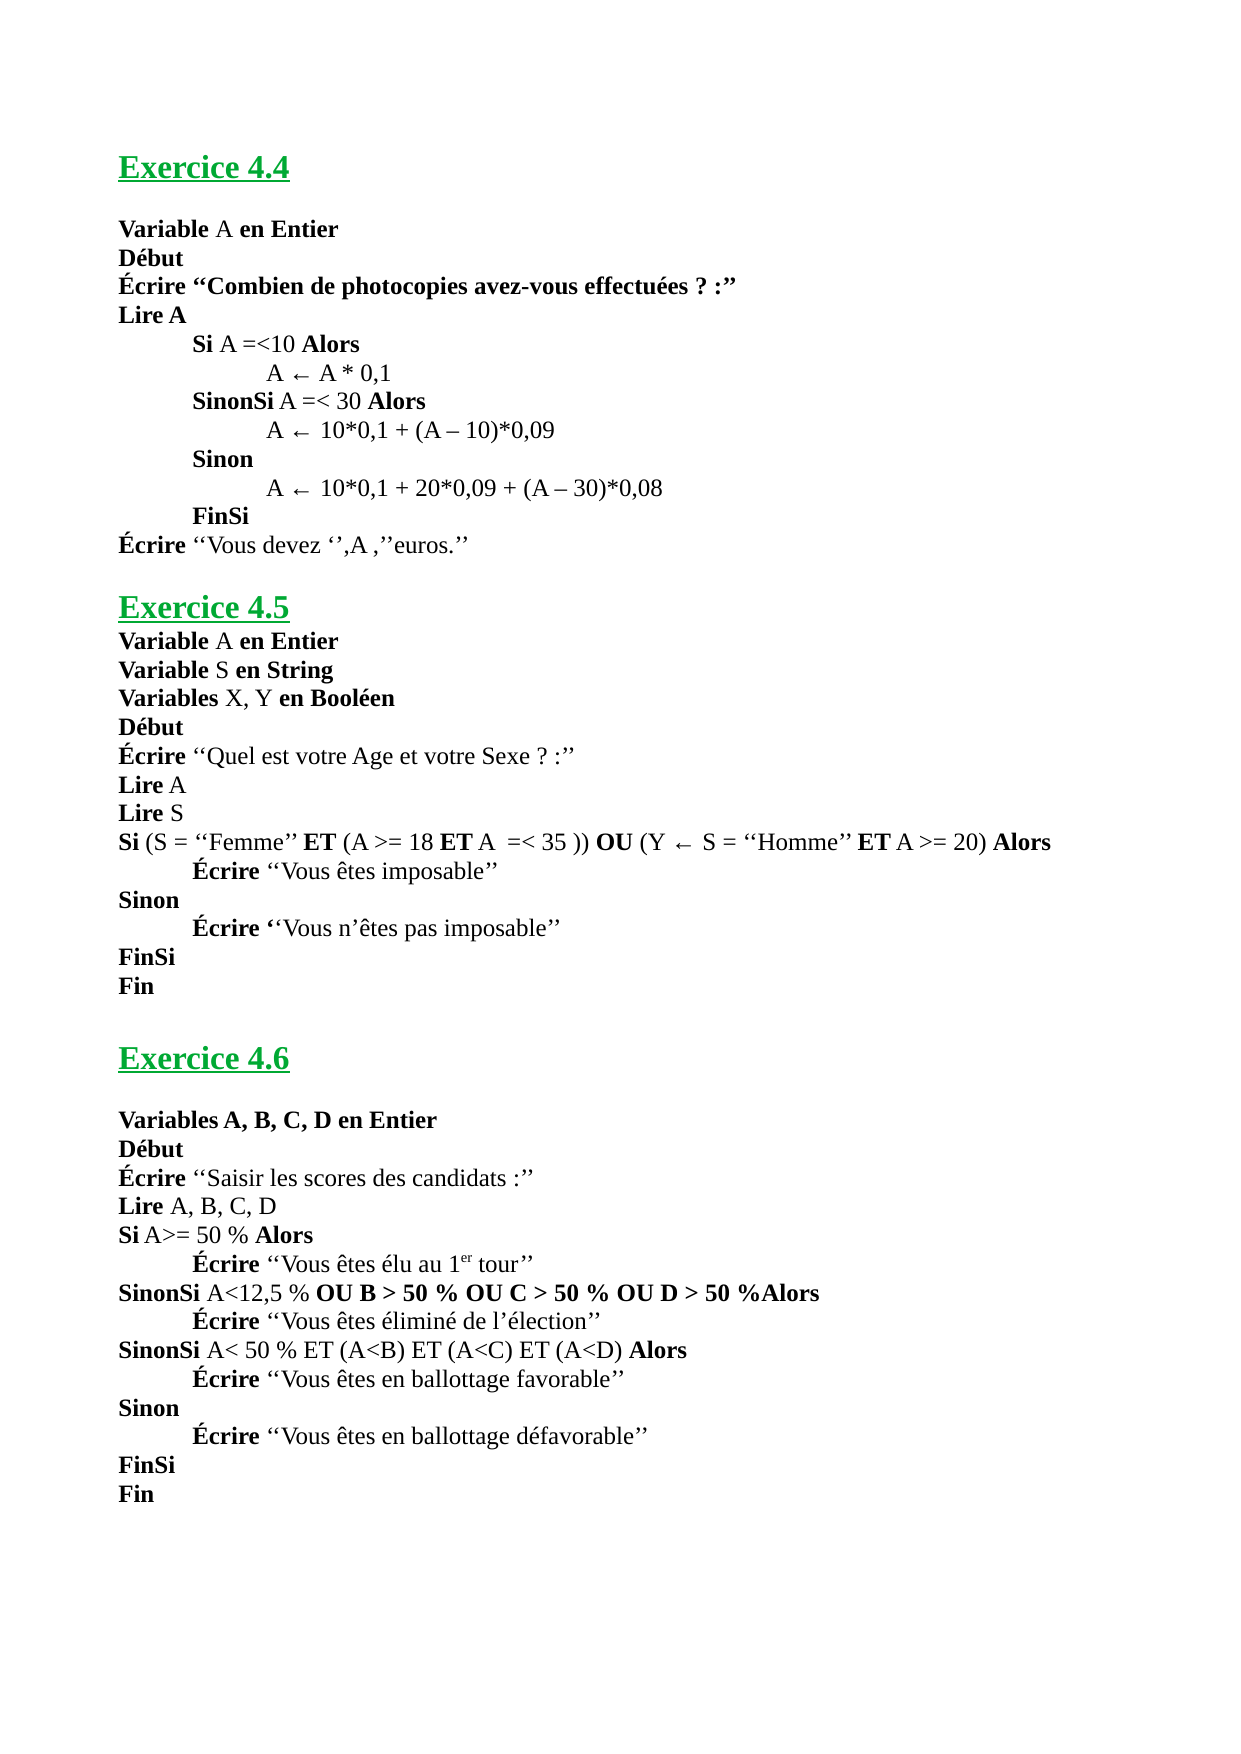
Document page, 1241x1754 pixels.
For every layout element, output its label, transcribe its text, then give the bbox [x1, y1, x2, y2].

text Exercice 4.4 [118, 147, 1122, 185]
text Écrire ‘‘Quel est votre Age et votre Sexe ? :’’ [118, 741, 1122, 770]
text Écrire ‘‘Combien de photocopies avez-vous effectuées ? :’’ [118, 271, 1122, 300]
text A ← 10*0,1 + 20*0,09 + (A – 30)*0,08 [118, 473, 1122, 501]
text Fin [118, 1479, 1122, 1508]
text Variable A en Entier [118, 626, 1122, 655]
text FinSi [118, 1450, 1122, 1479]
text SinonSi A< 50 % ET (A<B) ET (A<C) ET (A<D) Alors [118, 1335, 1122, 1364]
text Variables A, B, C, D en Entier [118, 1105, 1122, 1134]
text FinSi [118, 942, 1122, 971]
text Variables X, Y en Booléen [118, 683, 1122, 712]
text Sinon [118, 885, 1122, 913]
text Si A>= 50 % Alors [118, 1220, 1122, 1249]
text Écrire ‘‘Vous êtes en ballottage défavorable’’ [118, 1421, 1122, 1450]
text Écrire ‘‘Vous devez ‘’,A ,’’euros.’’ [118, 530, 1122, 559]
text Écrire ‘‘Vous êtes élu au 1er tour’’ [118, 1249, 1122, 1278]
text Variable S en String [118, 655, 1122, 683]
text A ← A * 0,1 [118, 358, 1122, 386]
text Lire A [118, 770, 1122, 798]
text Écrire ‘‘Vous n’êtes pas imposable’’ [118, 913, 1122, 942]
text Fin [118, 971, 1122, 1000]
text Sinon [118, 444, 1122, 473]
text Début [118, 1134, 1122, 1163]
text Lire S [118, 798, 1122, 827]
text Écrire ‘‘Vous êtes imposable’’ [118, 856, 1122, 885]
text Variable A en Entier [118, 214, 1122, 243]
text FinSi [118, 501, 1122, 530]
text Si (S = ‘‘Femme’’ ET (A >= 18 ET A =< 35 )) OU (Y ← S = ‘‘Homme’’ ET A >= 20) Alors [118, 827, 1122, 856]
text Si A =<10 Alors [118, 329, 1122, 358]
text Sinon [118, 1393, 1122, 1421]
text Début [118, 243, 1122, 271]
text Lire A, B, C, D [118, 1191, 1122, 1220]
text Lire A [118, 300, 1122, 329]
text SinonSi A<12,5 % OU B > 50 % OU C > 50 % OU D > 50 %Alors [118, 1278, 1122, 1306]
text Début [118, 712, 1122, 741]
text Exercice 4.6 [118, 1038, 1122, 1076]
text SinonSi A =< 30 Alors [118, 386, 1122, 415]
text Écrire ‘‘Vous êtes en ballottage favorable’’ [118, 1364, 1122, 1393]
text Écrire ‘‘Vous êtes éliminé de l’élection’’ [118, 1306, 1122, 1335]
text Écrire ‘‘Saisir les scores des candidats :’’ [118, 1163, 1122, 1191]
text A ← 10*0,1 + (A – 10)*0,09 [118, 415, 1122, 444]
text Exercice 4.5 [118, 588, 1122, 626]
